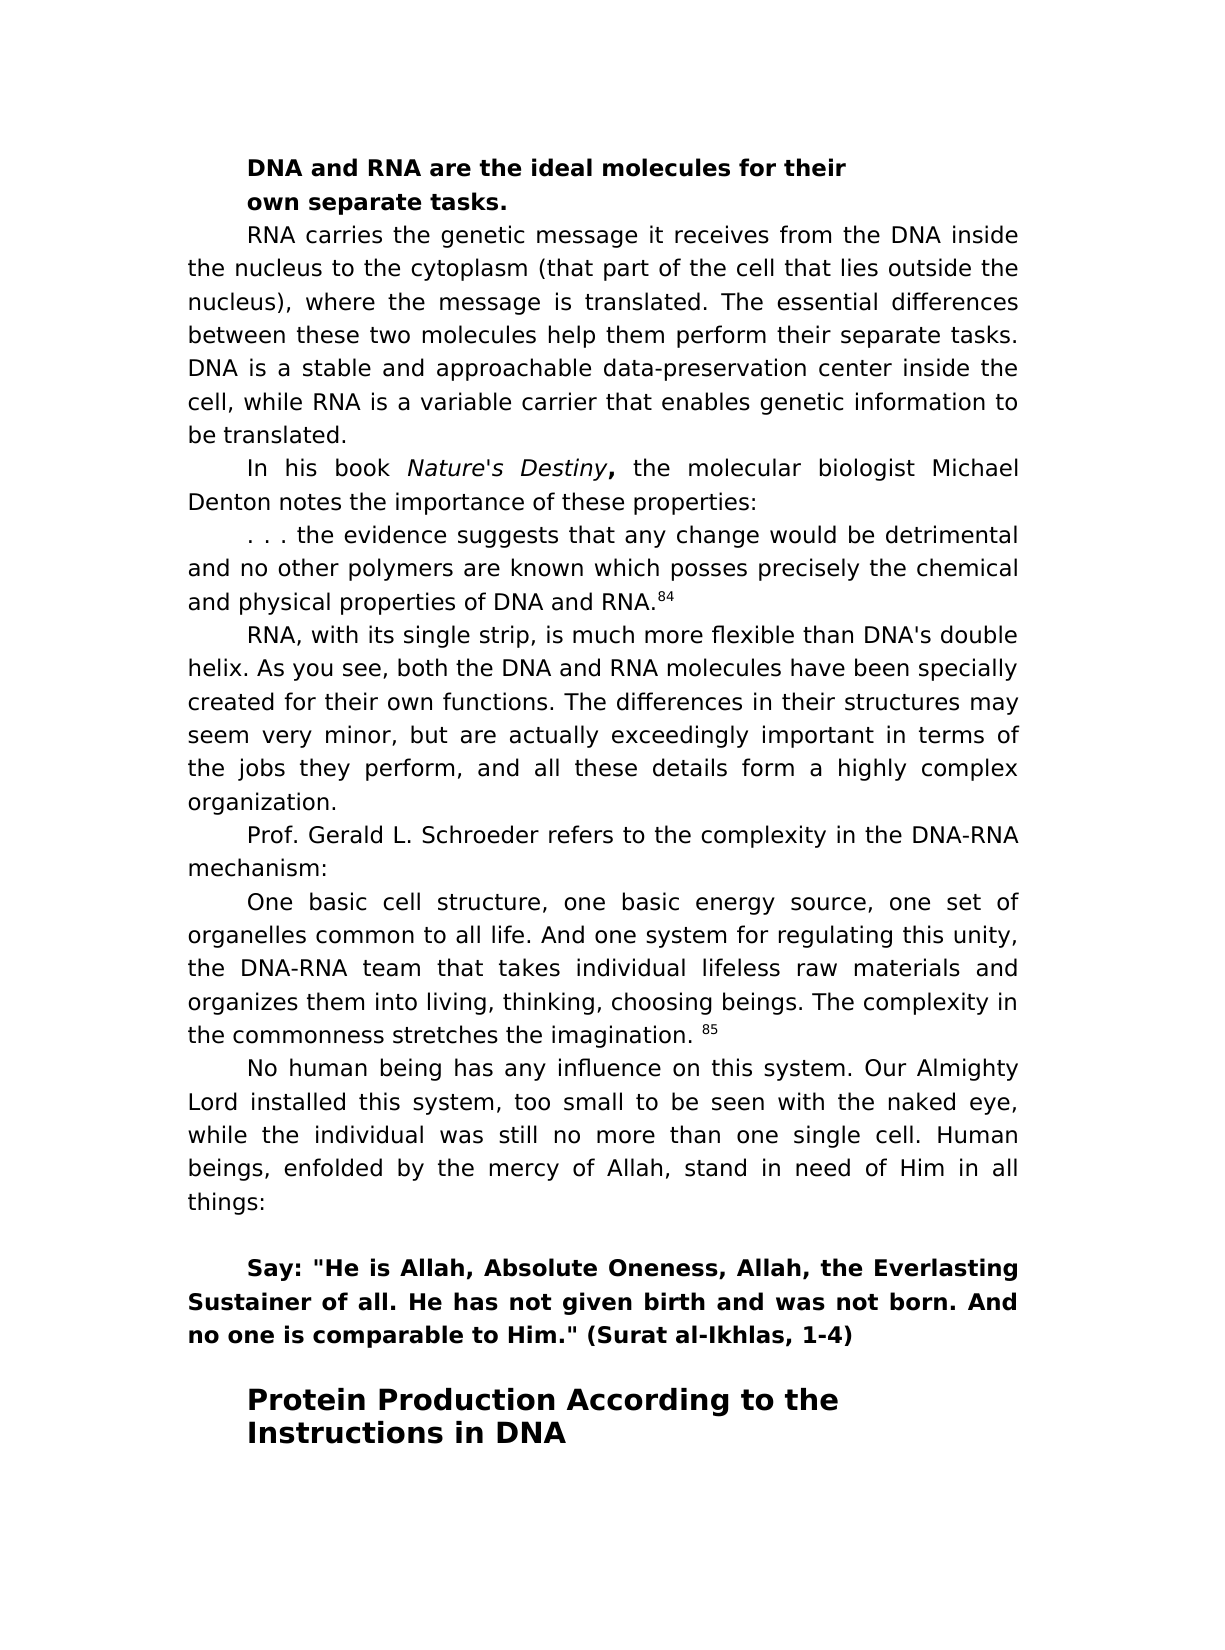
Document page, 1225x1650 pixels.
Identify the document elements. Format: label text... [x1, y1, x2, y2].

text RNA, with its single strip, is much more flexible than DNA's double helix. As you see, both the DNA and RNA molecules have been specially created for their own functions. The differences in their structures may seem very minor, but are actually exceedingly important in terms of the jobs they perform, and all these details form a highly complex organization. [187, 617, 1020, 817]
text Say: "He is Allah, Absolute Oneness, Allah, the Everlasting Sustainer of all. He has not given birth and was not born. And no one is comparable to Him." (Surat al-Ikhlas, 1-4) [187, 1250, 1020, 1350]
text One basic cell structure, one basic energy source, one set of organelles common to all life. And one system for regulating this unity, the DNA-RNA team that takes individual lifeless raw materials and organizes them into living, thinking, choosing beings. The complexity in the commonness stretches the imagination. 85 [187, 883, 1020, 1050]
text No human being has any influence on this system. Our Almighty Lord installed this system, too small to be seen with the naked eye, while the individual was still no more than one single cell. Human beings, enfolded by the mercy of Allah, stand in need of Him in all things: [187, 1050, 1020, 1217]
text Protein Production According to the [187, 1383, 1020, 1417]
text own separate tasks. [187, 183, 1020, 217]
text Instructions in DNA [187, 1417, 1020, 1450]
text . . . the evidence suggests that any change would be detrimental and no other polymers are known which posses precisely the chemical and physical properties of DNA and RNA.84 [187, 517, 1020, 617]
text RNA carries the genetic message it receives from the DNA inside the nucleus to the cytoplasm (that part of the cell that lies outside the nucleus), where the message is translated. The essential differences between these two molecules help them perform their separate tasks. DNA is a stable and approachable data-preservation center inside the cell, while RNA is a variable carrier that enables genetic information to be translated. [187, 217, 1020, 450]
text DNA and RNA are the ideal molecules for their [187, 150, 1020, 183]
text Prof. Gerald L. Schroeder refers to the complexity in the DNA-RNA mechanism: [187, 817, 1020, 883]
text In his book Nature's Destiny, the molecular biologist Michael Denton notes the importance of these properties: [187, 450, 1020, 517]
